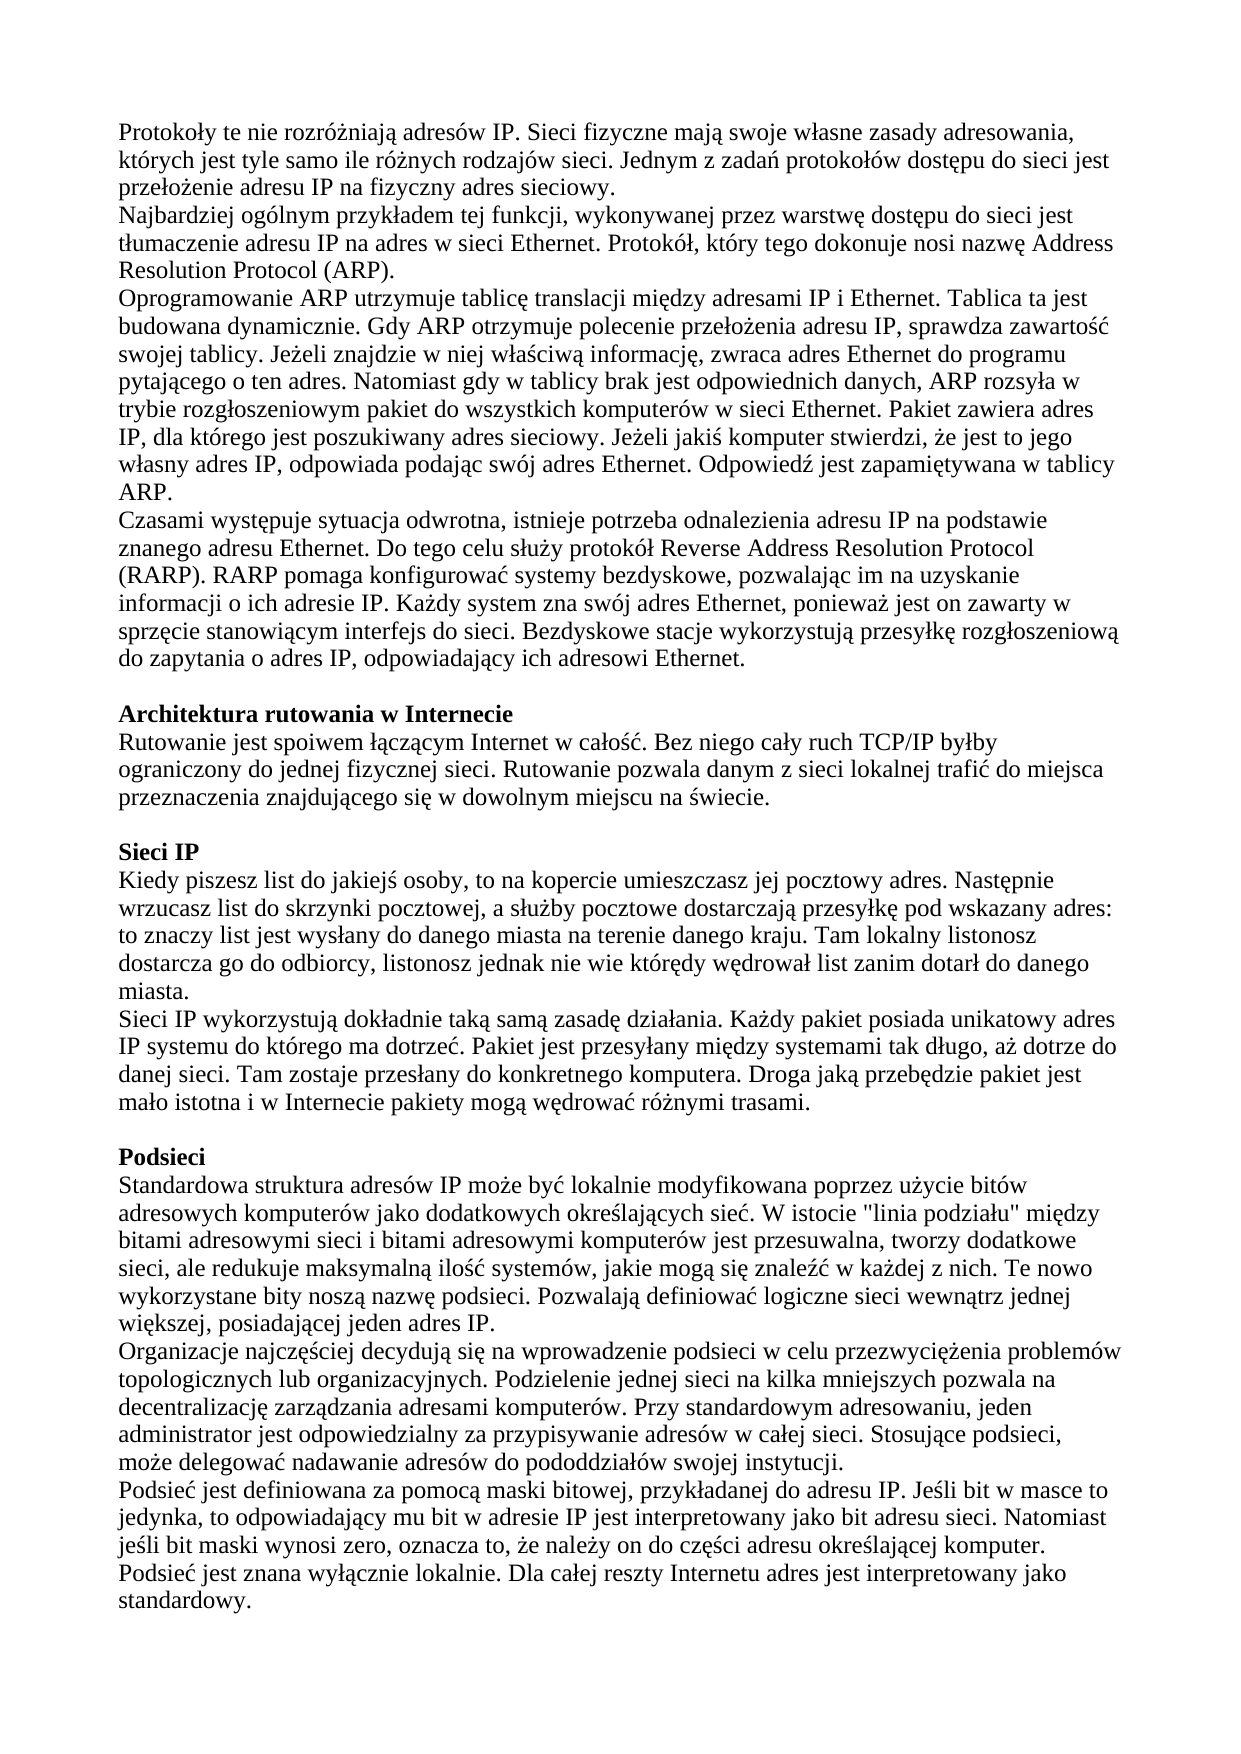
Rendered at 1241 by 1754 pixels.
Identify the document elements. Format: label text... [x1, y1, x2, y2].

text Protokoły te nie rozróżniają adresów IP. Sieci fizyczne mają swoje własne zasady adresowania, których jest tyle samo ile różnych rodzajów sieci. Jednym z zadań protokołów dostępu do sieci jest przełożenie adresu IP na fizyczny adres sieciowy. Najbardziej ogólnym przykładem tej funkcji, wykonywanej przez warstwę dostępu do sieci jest tłumaczenie adresu IP na adres w sieci Ethernet. Protokół, który tego dokonuje nosi nazwę Address Resolution Protocol (ARP). Oprogramowanie ARP utrzymuje tablicę translacji między adresami IP i Ethernet. Tablica ta jest budowana dynamicznie. Gdy ARP otrzymuje polecenie przełożenia adresu IP, sprawdza zawartość swojej tablicy. Jeżeli znajdzie w niej właściwą informację, zwraca adres Ethernet do programu pytającego o ten adres. Natomiast gdy w tablicy brak jest odpowiednich danych, ARP rozsyła w trybie rozgłoszeniowym pakiet do wszystkich komputerów w sieci Ethernet. Pakiet zawiera adres IP, dla którego jest poszukiwany adres sieciowy. Jeżeli jakiś komputer stwierdzi, że jest to jego własny adres IP, odpowiada podając swój adres Ethernet. Odpowiedź jest zapamiętywana w tablicy ARP. Czasami występuje sytuacja odwrotna, istnieje potrzeba odnalezienia adresu IP na podstawie znanego adresu Ethernet. Do tego celu służy protokół Reverse Address Resolution Protocol (RARP). RARP pomaga konfigurować systemy bezdyskowe, pozwalając im na uzyskanie informacji o ich adresie IP. Każdy system zna swój adres Ethernet, ponieważ jest on zawarty w sprzęcie stanowiącym interfejs do sieci. Bezdyskowe stacje wykorzystują przesyłkę rozgłoszeniową do zapytania o adres IP, odpowiadający ich adresowi Ethernet. Architektura rutowania w Internecie Rutowanie jest spoiwem łączącym Internet w całość. Bez niego cały ruch TCP/IP byłby ograniczony do jednej fizycznej sieci. Rutowanie pozwala danym z sieci lokalnej trafić do miejsca przeznaczenia znajdującego się w dowolnym miejscu na świecie. Sieci IP Kiedy piszesz list do jakiejś osoby, to na kopercie umieszczasz jej pocztowy adres. Następnie wrzucasz list do skrzynki pocztowej, a służby pocztowe dostarczają przesyłkę pod wskazany adres: to znaczy list jest wysłany do danego miasta na terenie danego kraju. Tam lokalny listonosz dostarcza go do odbiorcy, listonosz jednak nie wie którędy wędrował list zanim dotarł do danego miasta. Sieci IP wykorzystują dokładnie taką samą zasadę działania. Każdy pakiet posiada unikatowy adres IP systemu do którego ma dotrzeć. Pakiet jest przesyłany między systemami tak długo, aż dotrze do danej sieci. Tam zostaje przesłany do konkretnego komputera. Droga jaką przebędzie pakiet jest mało istotna i w Internecie pakiety mogą wędrować różnymi trasami. Podsieci Standardowa struktura adresów IP może być lokalnie modyfikowana poprzez użycie bitów adresowych komputerów jako dodatkowych określających sieć. W istocie "linia podziału" między bitami adresowymi sieci i bitami adresowymi komputerów jest przesuwalna, tworzy dodatkowe sieci, ale redukuje maksymalną ilość systemów, jakie mogą się znaleźć w każdej z nich. Te nowo wykorzystane bity noszą nazwę podsieci. Pozwalają definiować logiczne sieci wewnątrz jednej większej, posiadającej jeden adres IP. Organizacje najczęściej decydują się na wprowadzenie podsieci w celu przezwyciężenia problemów topologicznych lub organizacyjnych. Podzielenie jednej sieci na kilka mniejszych pozwala na decentralizację zarządzania adresami komputerów. Przy standardowym adresowaniu, jeden administrator jest odpowiedzialny za przypisywanie adresów w całej sieci. Stosujące podsieci, może delegować nadawanie adresów do pododdziałów swojej instytucji. Podsieć jest definiowana za pomocą maski bitowej, przykładanej do adresu IP. Jeśli bit w masce to jedynka, to odpowiadający mu bit w adresie IP jest interpretowany jako bit adresu sieci. Natomiast jeśli bit maski wynosi zero, oznacza to, że należy on do części adresu określającej komputer. Podsieć jest znana wyłącznie lokalnie. Dla całej reszty Internetu adres jest interpretowany jako standardowy. [118, 118, 1122, 1614]
